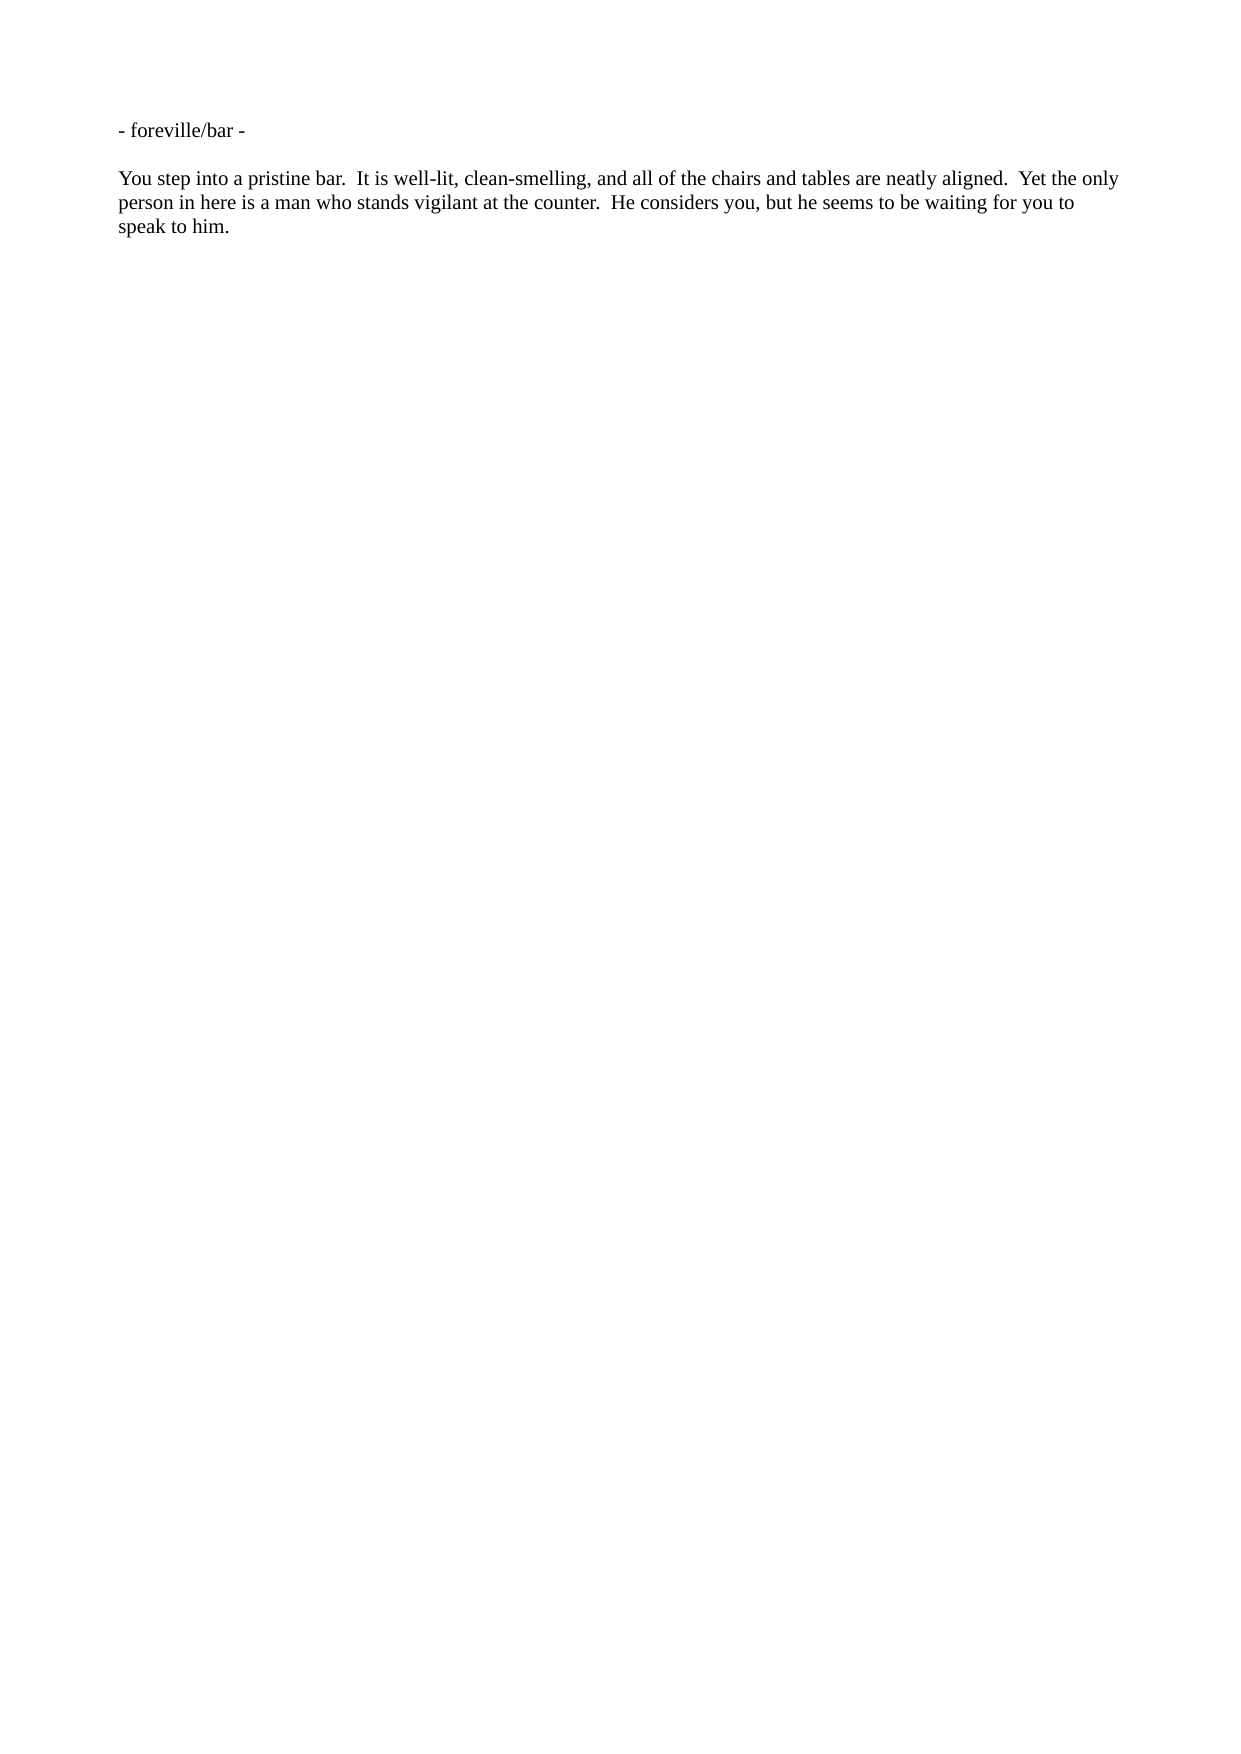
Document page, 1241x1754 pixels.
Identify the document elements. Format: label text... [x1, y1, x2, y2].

text You step into a pristine bar. It is well-lit, clean-smelling, and all of the chairs and tables are neatly aligned. Yet the only person in here is a man who stands vigilant at the counter. He considers you, but he seems to be waiting for you to speak to him. [118, 166, 1122, 238]
text - foreville/bar - [118, 118, 1122, 142]
